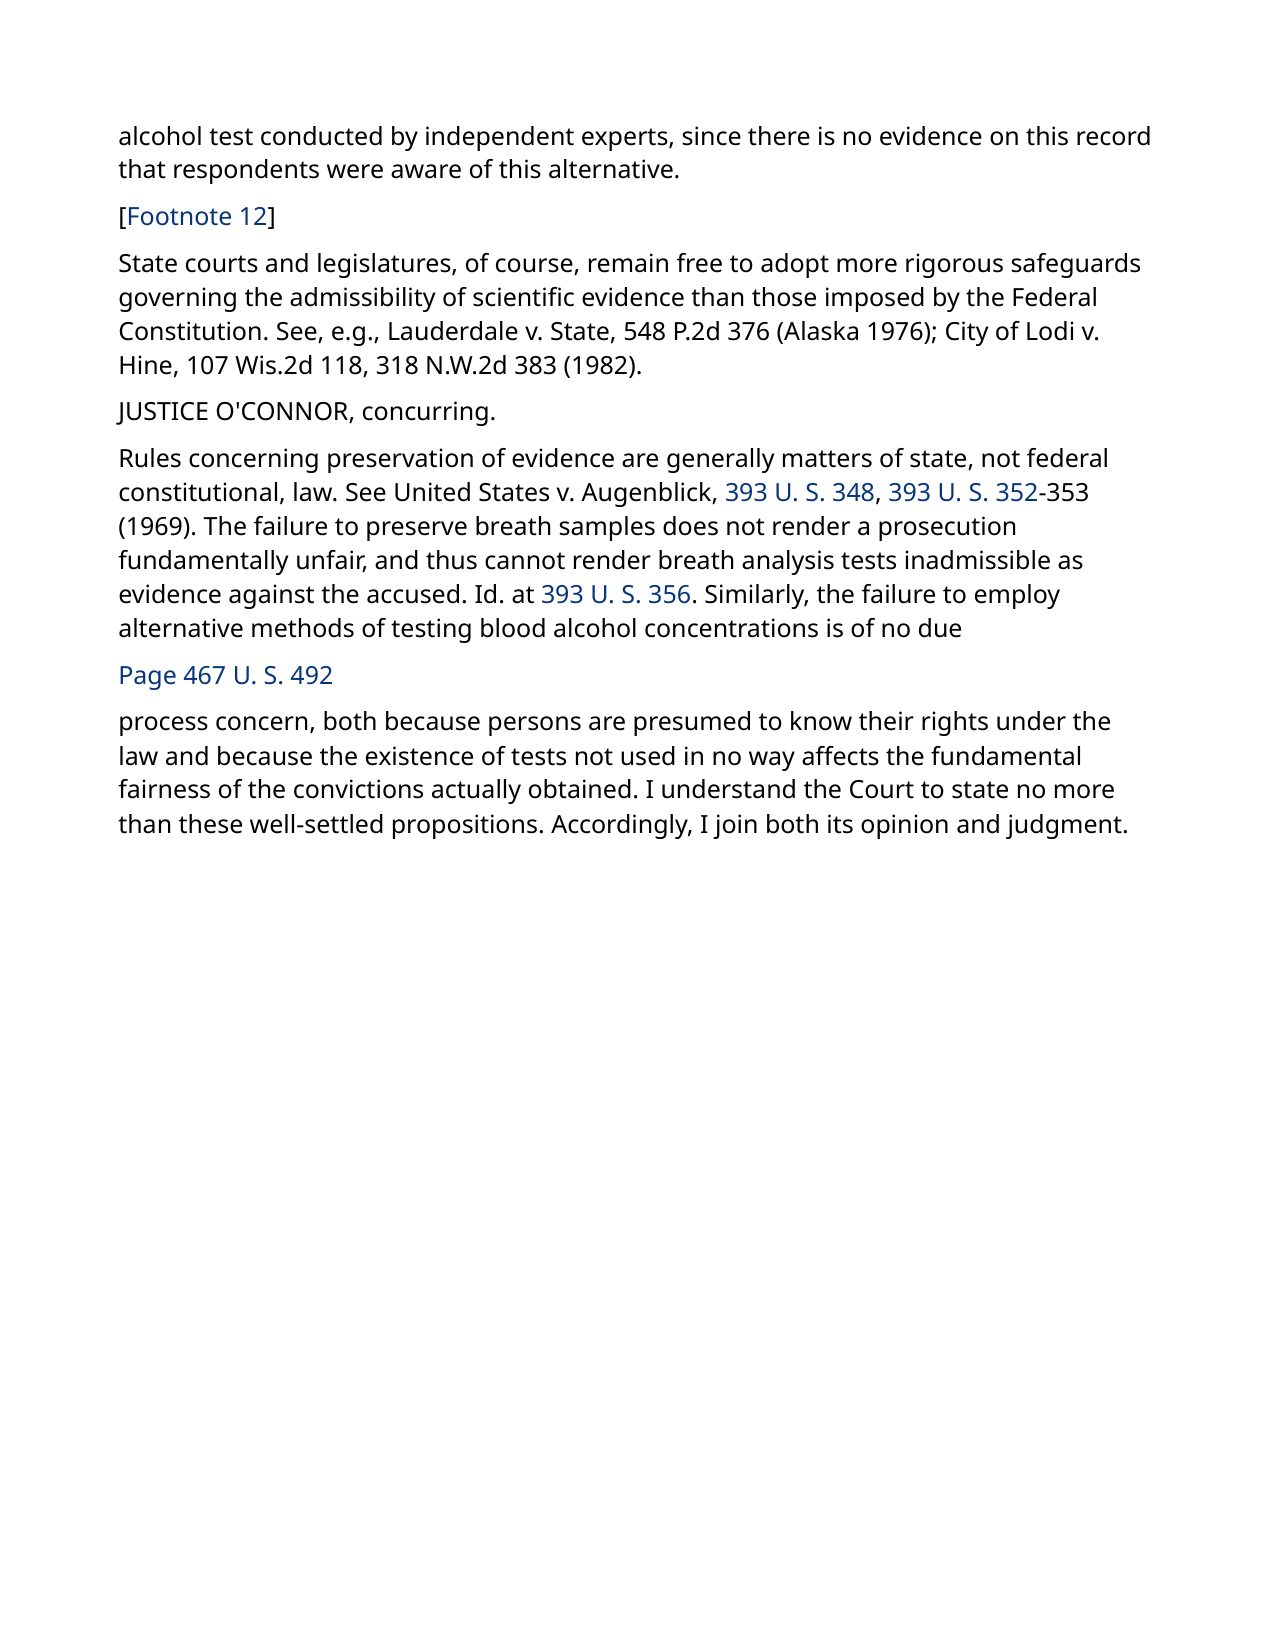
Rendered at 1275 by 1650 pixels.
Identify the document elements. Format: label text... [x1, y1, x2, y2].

text Rules concerning preservation of evidence are generally matters of state, not federal constitutional, law. See United States v. Augenblick, 393 U. S. 348, 393 U. S. 352-353 (1969). The failure to preserve breath samples does not render a prosecution fundamentally unfair, and thus cannot render breath analysis tests inadmissible as evidence against the accused. Id. at 393 U. S. 356. Similarly, the failure to employ alternative methods of testing blood alcohol concentrations is of no due [118, 441, 1157, 645]
text State courts and legislatures, of course, remain free to adopt more rigorous safeguards governing the admissibility of scientific evidence than those imposed by the Federal Constitution. See, e.g., Lauderdale v. State, 548 P.2d 376 (Alaska 1976); City of Lodi v. Hine, 107 Wis.2d 118, 318 N.W.2d 383 (1982). [118, 245, 1157, 382]
text JUSTICE O'CONNOR, concurring. [118, 394, 1157, 428]
text process concern, both because persons are presumed to know their rights under the law and because the existence of tests not used in no way affects the fundamental fairness of the convictions actually obtained. I understand the Court to state no more than these well-settled propositions. Accordingly, I join both its opinion and judgment. [118, 704, 1157, 840]
text [Footnote 12] [118, 199, 1157, 233]
text Page 467 U. S. 492 [118, 657, 1157, 692]
text alcohol test conducted by independent experts, since there is no evidence on this record that respondents were aware of this alternative. [118, 118, 1157, 186]
